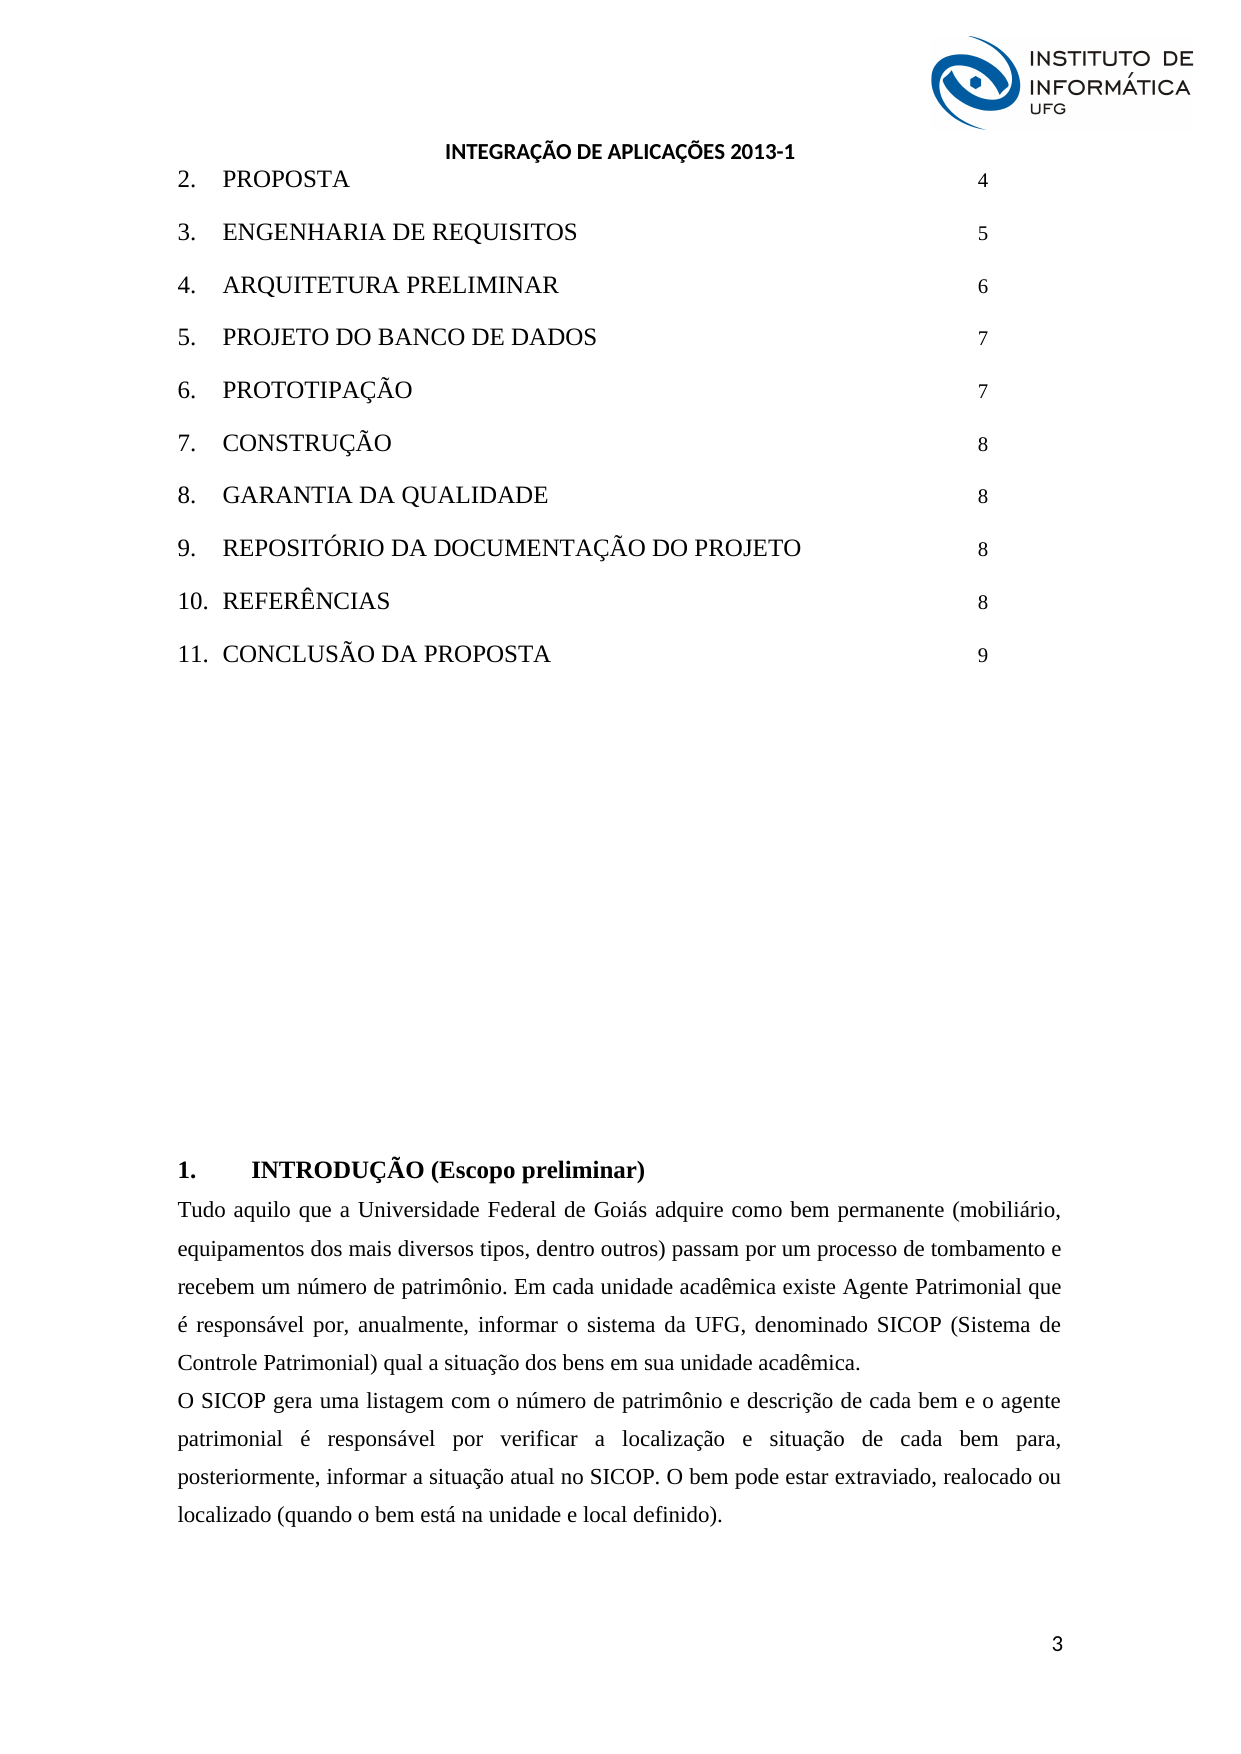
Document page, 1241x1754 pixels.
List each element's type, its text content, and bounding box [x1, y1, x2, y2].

text 3. ENGENHARIA DE REQUISITOS 5 [177, 218, 988, 246]
text O SICOP gera uma listagem com o número de patrimônio e descrição de cada bem e o agente patrimonial é responsável por verificar a localização e situação de cada bem para, posteriormente, informar a situação atual no SICOP. O bem pode estar extraviado, realocado ou localizado (quando o bem está na unidade e local definido). [177, 1388, 1063, 1528]
text 1. INTRODUÇÃO (Escopo preliminar) [177, 1156, 1063, 1184]
text 7. CONSTRUÇÃO 8 [177, 429, 988, 457]
text 2. PROPOSTA 4 [177, 165, 988, 193]
text Tudo aquilo que a Universidade Federal de Goiás adquire como bem permanente (mobiliário, equipamentos dos mais diversos tipos, dentro outros) passam por um processo de tombamento e recebem um número de patrimônio. Em cada unidade acadêmica existe Agente Patrimonial que é responsável por, anualmente, informar o sistema da UFG, denominado SICOP (Sistema de Controle Patrimonial) qual a situação dos bens em sua unidade acadêmica. [177, 1197, 1063, 1375]
text 9. REPOSITÓRIO DA DOCUMENTAÇÃO DO PROJETO 8 [177, 534, 988, 562]
text 6. PROTOTIPAÇÃO 7 [177, 376, 988, 404]
text 10. REFERÊNCIAS 8 [177, 587, 988, 615]
picture [931, 36, 1194, 130]
text 5. PROJETO DO BANCO DE DADOS 7 [177, 323, 988, 351]
text 11. CONCLUSÃO DA PROPOSTA 9 [177, 640, 988, 667]
text 4. ARQUITETURA PRELIMINAR 6 [177, 271, 988, 298]
text 8. GARANTIA DA QUALIDADE 8 [177, 482, 988, 509]
